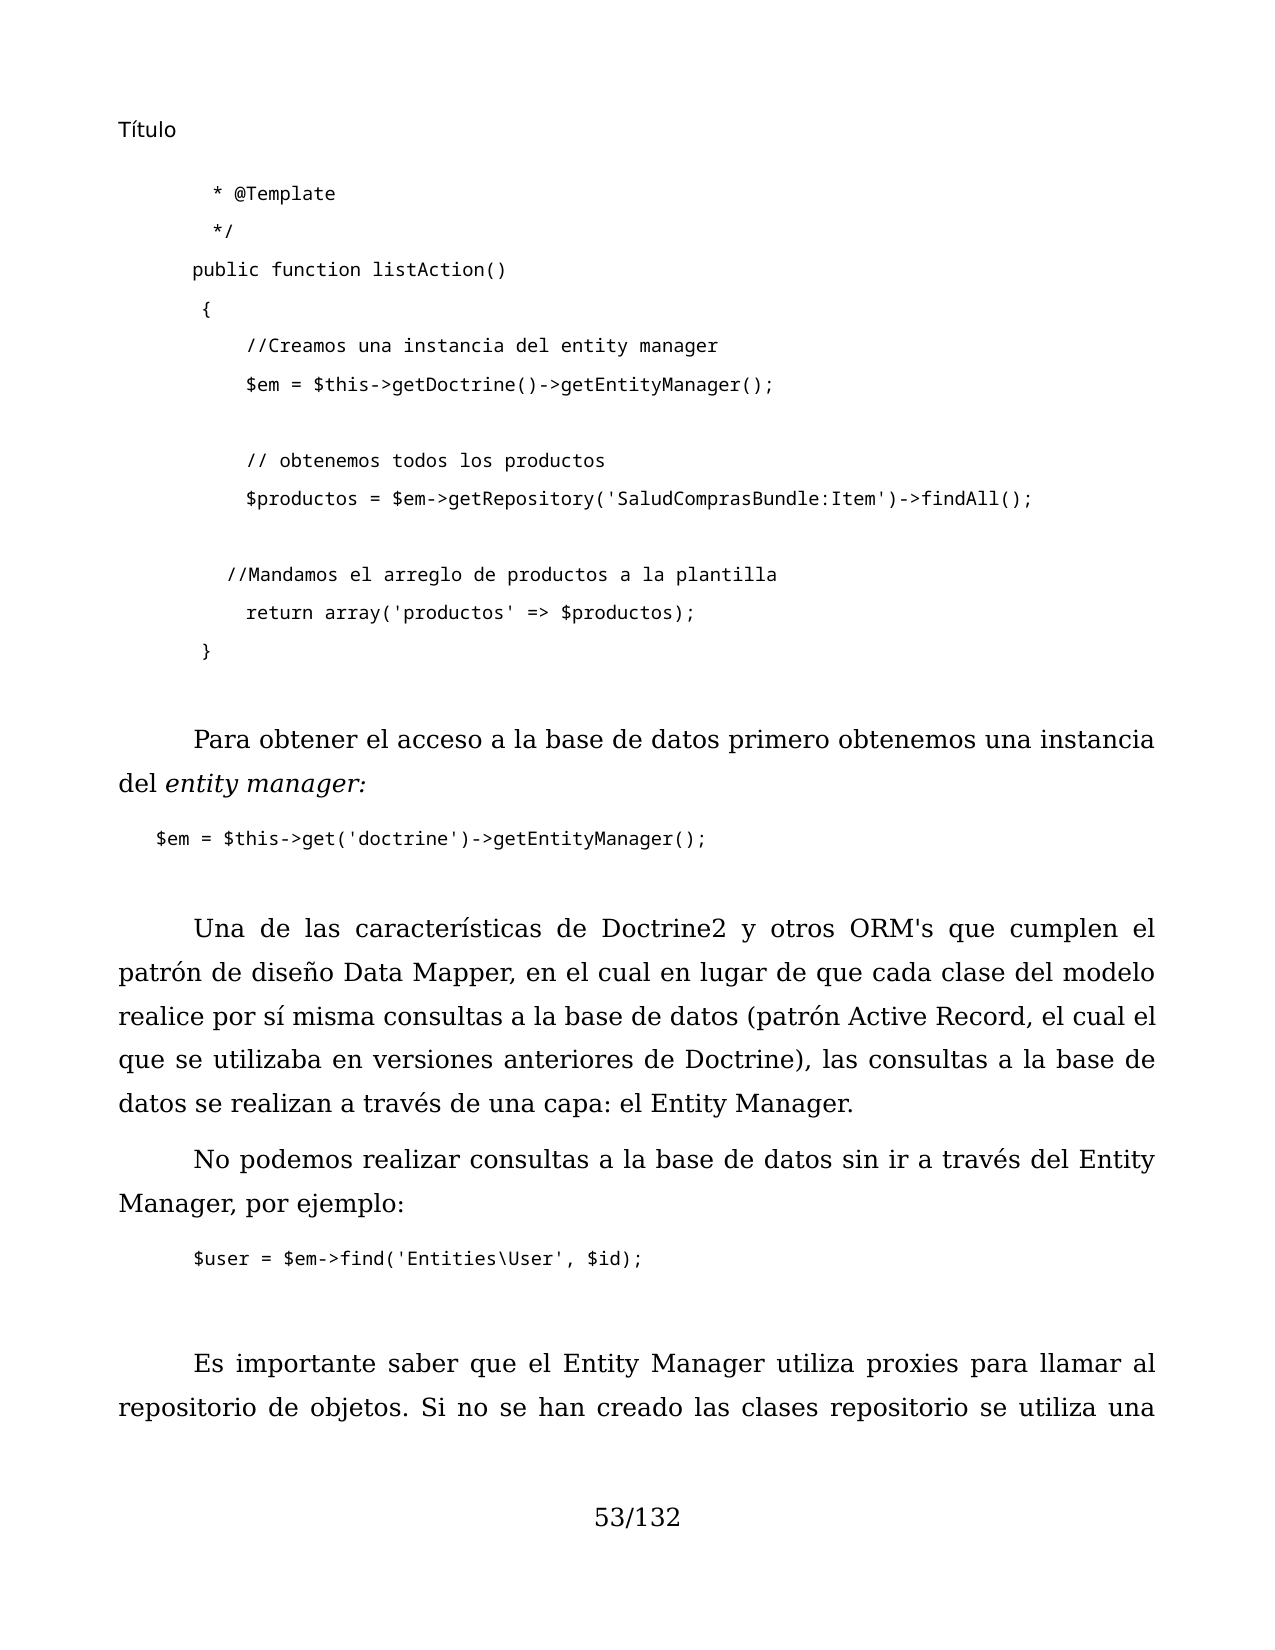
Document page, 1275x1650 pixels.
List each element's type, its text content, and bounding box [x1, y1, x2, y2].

text //Creamos una instancia del entity manager [118, 333, 1157, 358]
text No podemos realizar consultas a la base de datos sin ir a través del Entity Manager, por ejemplo: [118, 1146, 1157, 1219]
text $em = $this->get('doctrine')->getEntityManager(); [118, 826, 1157, 851]
text */ [118, 219, 1157, 244]
text Para obtener el acceso a la base de datos primero obtenemos una instancia del entity manager: [118, 726, 1157, 799]
text // obtenemos todos los productos [118, 447, 1157, 472]
text $em = $this->getDoctrine()->getEntityManager(); [118, 371, 1157, 396]
text public function listAction() [118, 257, 1157, 282]
text return array('productos' => $productos); [118, 599, 1157, 624]
text Es importante saber que el Entity Manager utiliza proxies para llamar al repositorio de objetos. Si no se han creado las clases repositorio se utiliza una [118, 1349, 1157, 1422]
text $productos = $em->getRepository('SaludComprasBundle:Item')->findAll(); [118, 485, 1157, 510]
text * @Template [118, 181, 1157, 206]
text //Mandamos el arreglo de productos a la plantilla [118, 561, 1157, 586]
text { [118, 295, 1157, 320]
text Una de las características de Doctrine2 y otros ORM's que cumplen el patrón de diseño Data Mapper, en el cual en lugar de que cada clase del modelo realice por sí misma consultas a la base de datos (patrón Active Record, el cual el que se utilizaba en versiones anteriores de Doctrine), las consultas a la base de datos se realizan a través de una capa: el Entity Manager. [118, 914, 1157, 1119]
text } [118, 637, 1157, 662]
text $user = $em->find('Entities\User', $id); [118, 1246, 1157, 1271]
